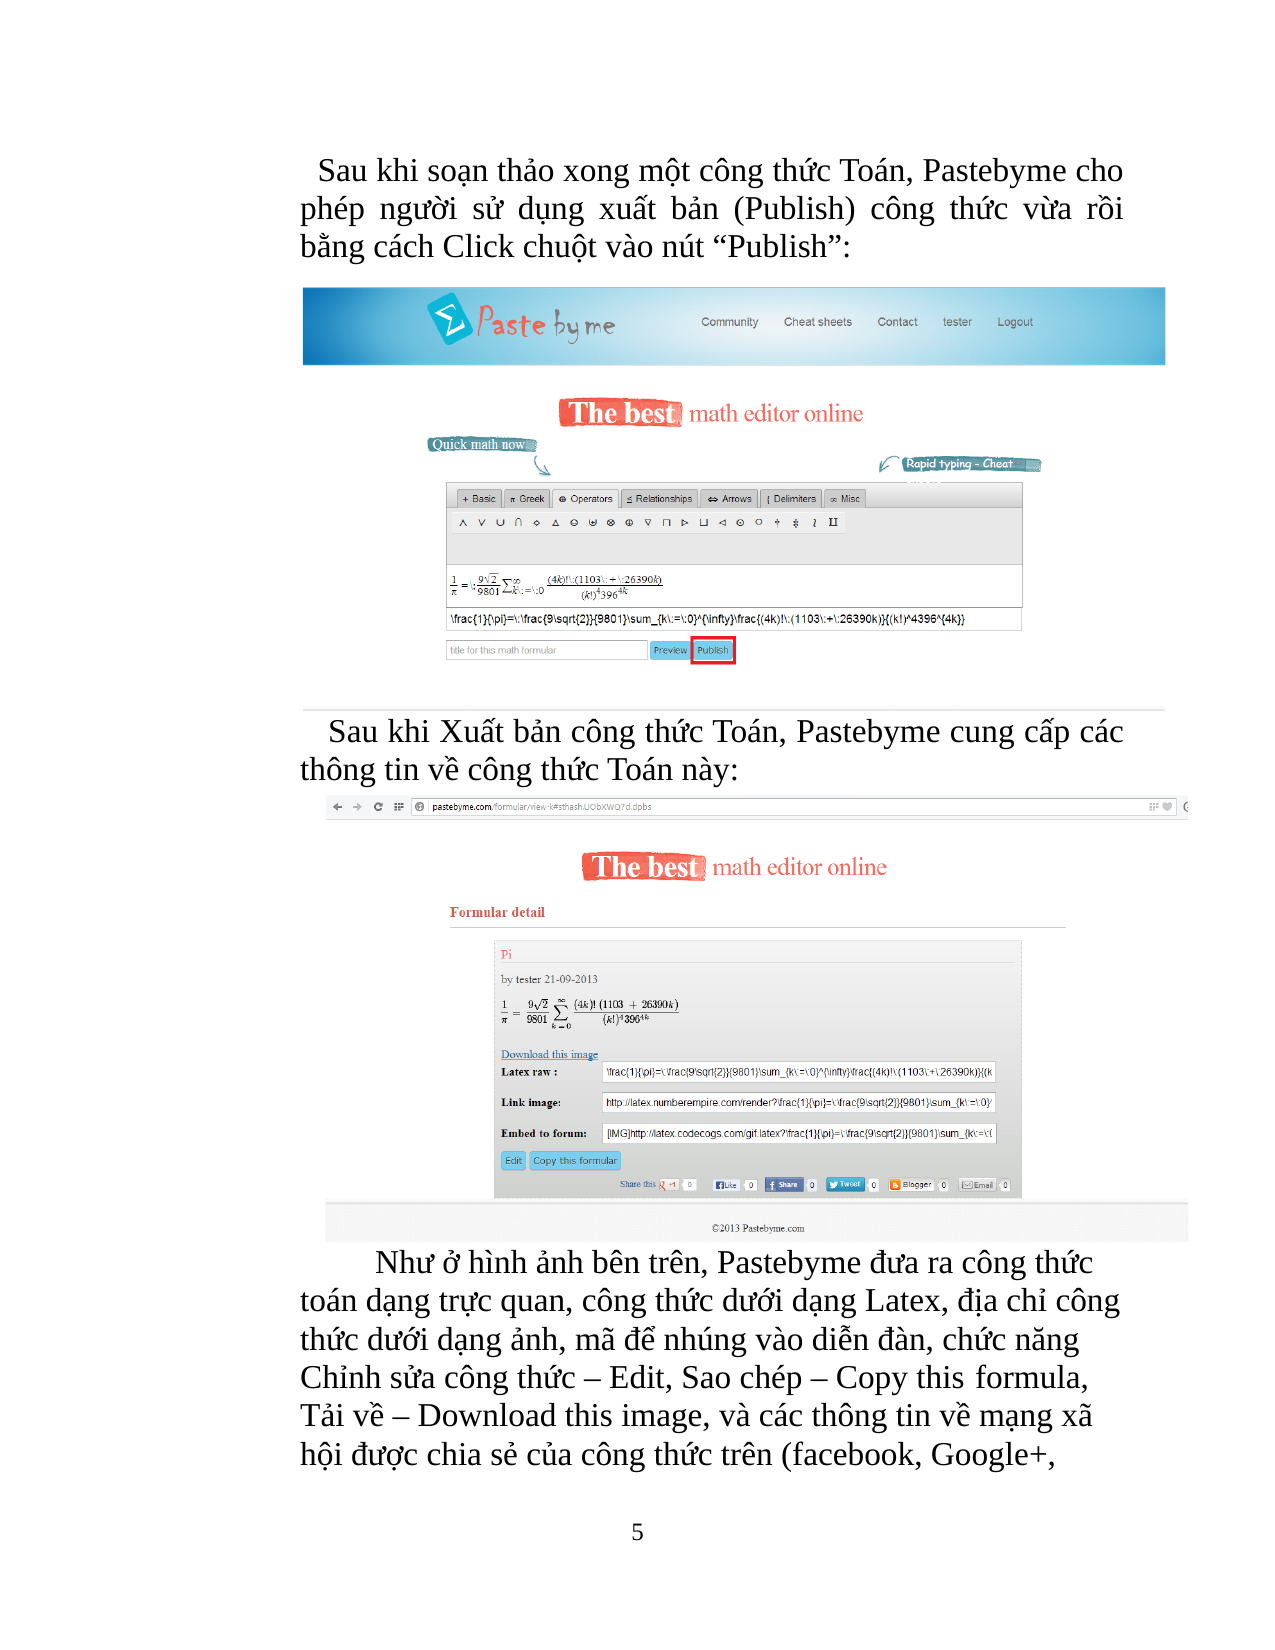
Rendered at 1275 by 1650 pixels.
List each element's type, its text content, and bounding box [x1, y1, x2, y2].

picture [325, 795, 1189, 1242]
list Sau khi Xuất bản công thức Toán, Pastebyme cung cấp các thông tin về công thức Toán này: [262, 265, 1125, 787]
list Sau khi soạn thảo xong một công thức Toán, Pastebyme cho phép người sử dụng xuất bản (Publish) công thức vừa rồi bằng cách Click chuột vào nút “Publish”: [262, 150, 1125, 265]
picture [302, 287, 1166, 711]
list Như ở hình ảnh bên trên, Pastebyme đưa ra công thức toán dạng trực quan, công thức dưới dạng Latex, địa chỉ công thức dưới dạng ảnh, mã để nhúng vào diễn đàn, chức năng Chỉnh sửa công thức – Edit, Sao chép – Copy this formula, Tải về – Download this image, và các thông tin về mạng xã hội được chia sẻ của công thức trên (facebook, Google+, [225, 787, 1125, 1472]
